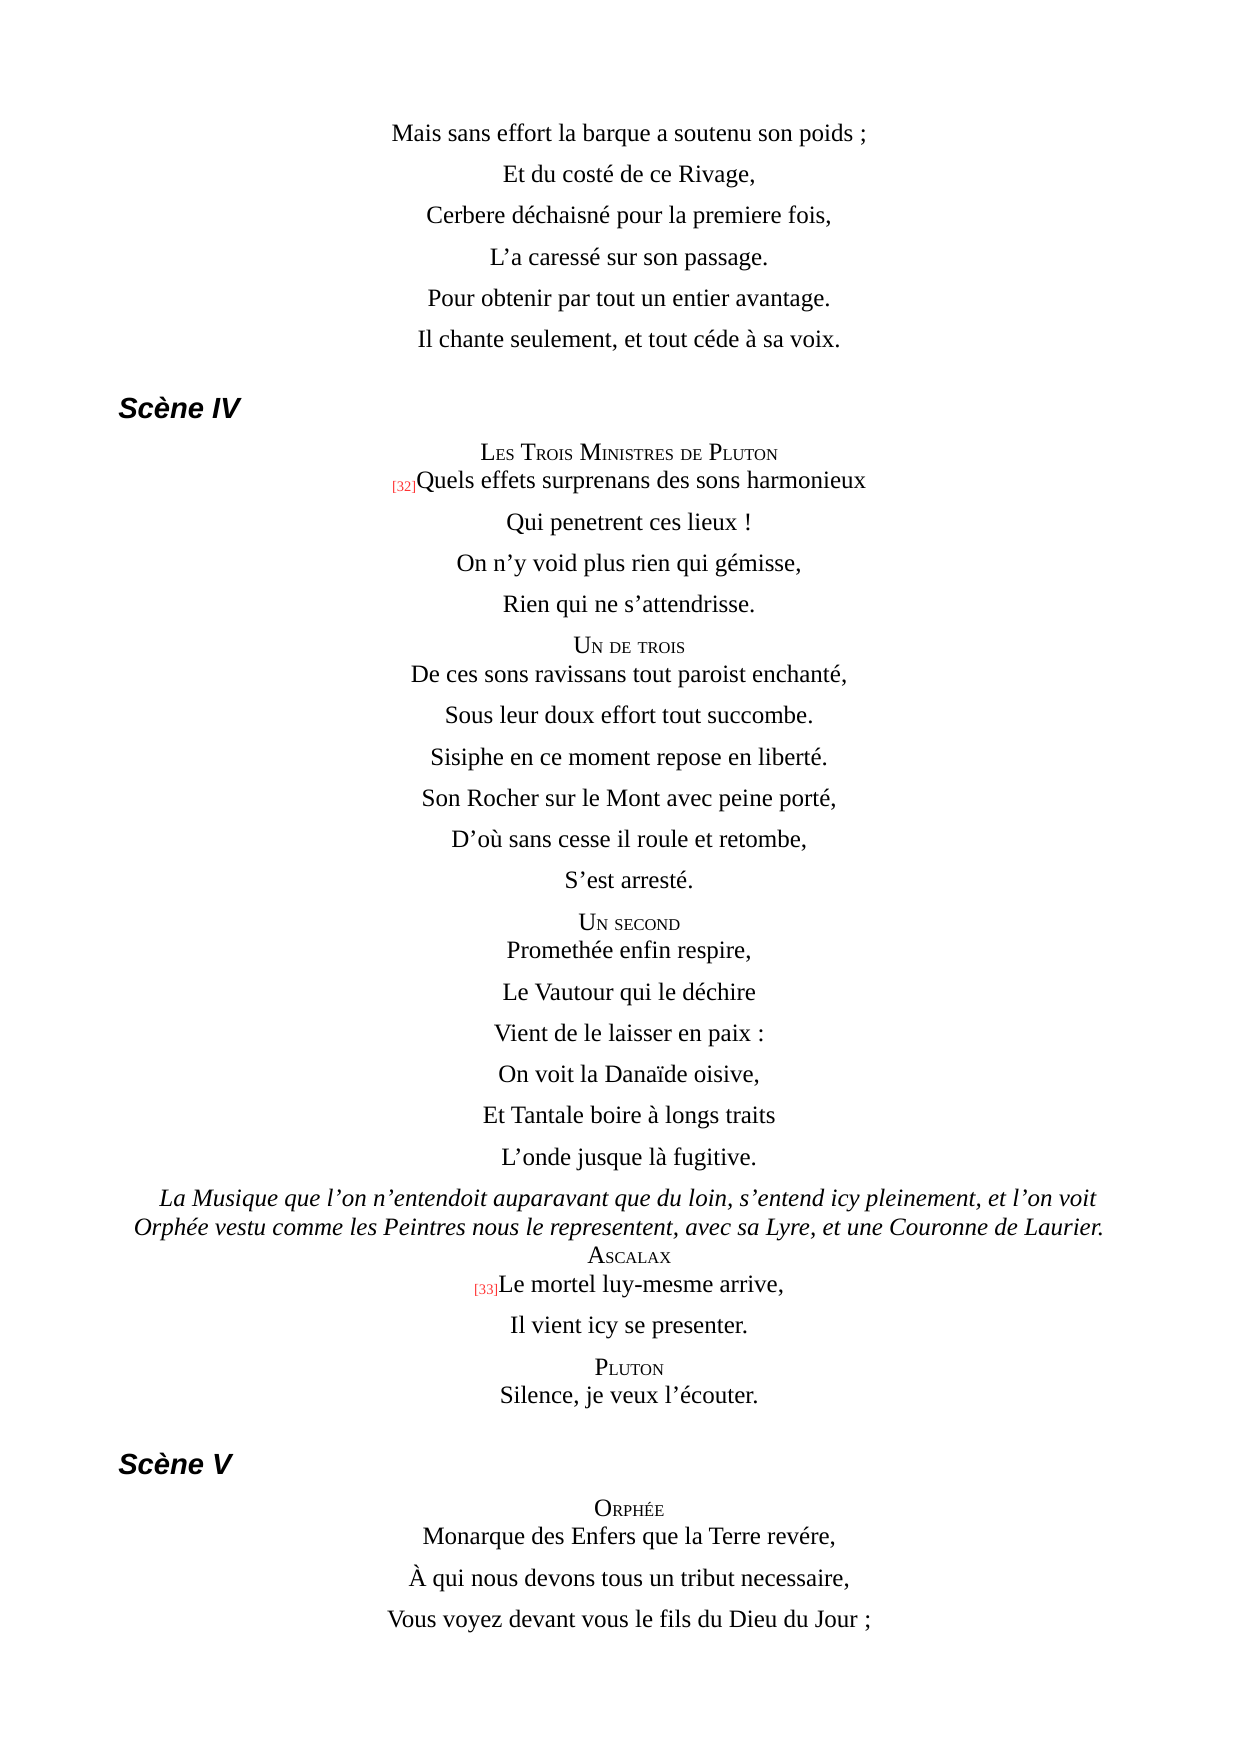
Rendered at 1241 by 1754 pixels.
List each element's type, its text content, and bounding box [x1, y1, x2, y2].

text Les Trois Ministres de Pluton [118, 437, 1122, 465]
text S’est arresté. [118, 865, 1122, 894]
text Sisiphe en ce moment repose en liberté. [118, 742, 1122, 770]
text À qui nous devons tous un tribut necessaire, [118, 1563, 1122, 1591]
text Il vient icy se presenter. [118, 1310, 1122, 1339]
text Rien qui ne s’attendrisse. [118, 589, 1122, 618]
text Et du costé de ce Rivage, [118, 159, 1122, 188]
text De ces sons ravissans tout paroist enchanté, [118, 659, 1122, 688]
text Il chante seulement, et tout céde à sa voix. [118, 324, 1122, 353]
text Sous leur doux effort tout succombe. [118, 700, 1122, 729]
text On n’y void plus rien qui gémisse, [118, 548, 1122, 577]
text [32]Quels effets surprenans des sons harmonieux [118, 465, 1122, 494]
text Un de trois [118, 630, 1122, 659]
text Ascalax [118, 1240, 1122, 1269]
text Qui penetrent ces lieux ! [118, 507, 1122, 535]
text Pluton [118, 1352, 1122, 1380]
text Le Vautour qui le déchire [118, 977, 1122, 1005]
text Orphée [118, 1493, 1122, 1521]
text Vous voyez devant vous le fils du Dieu du Jour ; [118, 1604, 1122, 1633]
text On voit la Danaïde oisive, [118, 1059, 1122, 1088]
text D’où sans cesse il roule et retombe, [118, 824, 1122, 853]
text La Musique que l’on n’entendoit auparavant que du loin, s’entend icy pleinement, et l’on voit Orphée vestu comme les Peintres nous le representent, avec sa Lyre, et une Couronne de Laurier. [118, 1183, 1122, 1240]
text Un second [118, 907, 1122, 935]
text L’a caressé sur son passage. [118, 242, 1122, 271]
text [33]Le mortel luy-mesme arrive, [118, 1269, 1122, 1298]
text Et Tantale boire à longs traits [118, 1100, 1122, 1129]
text Vient de le laisser en paix : [118, 1018, 1122, 1047]
text Promethée enfin respire, [118, 935, 1122, 964]
text Monarque des Enfers que la Terre revére, [118, 1521, 1122, 1550]
text Cerbere déchaisné pour la premiere fois, [118, 201, 1122, 229]
text L’onde jusque là fugitive. [118, 1142, 1122, 1170]
text Pour obtenir par tout un entier avantage. [118, 283, 1122, 312]
text Mais sans effort la barque a soutenu son poids ; [118, 118, 1122, 147]
text Silence, je veux l’écouter. [118, 1380, 1122, 1409]
text Son Rocher sur le Mont avec peine porté, [118, 783, 1122, 812]
subtitle Scène IV [118, 391, 1122, 424]
subtitle Scène V [118, 1447, 1122, 1480]
